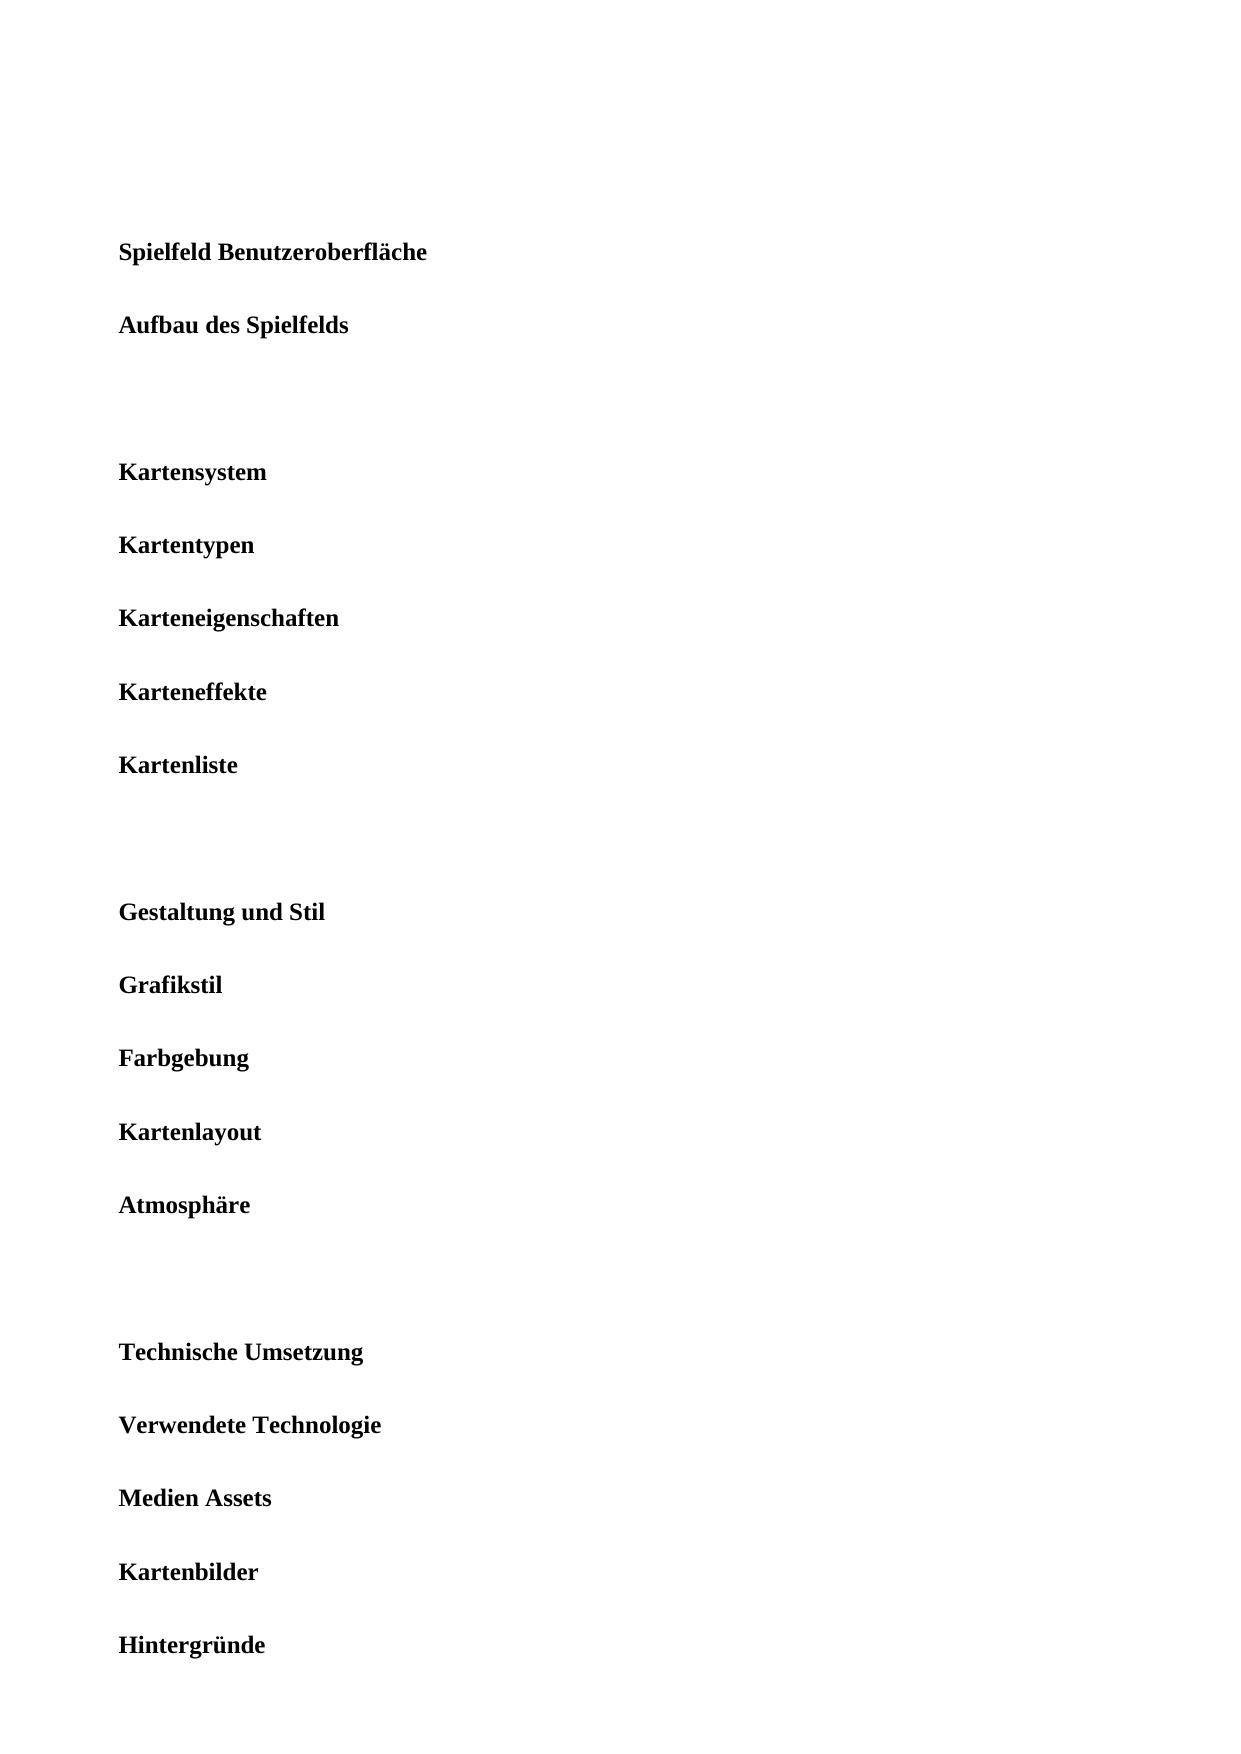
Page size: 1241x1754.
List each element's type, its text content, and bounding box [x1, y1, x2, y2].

subtitle Kartentypen [118, 530, 1122, 559]
subtitle Kartensystem [118, 457, 1122, 485]
subtitle Medien Assets [118, 1483, 1122, 1512]
subtitle Kartenliste [118, 750, 1122, 779]
subtitle Kartenlayout [118, 1117, 1122, 1145]
subtitle Farbgebung [118, 1043, 1122, 1072]
subtitle Technische Umsetzung [118, 1337, 1122, 1365]
subtitle Atmosphäre [118, 1190, 1122, 1219]
subtitle Verwendete Technologie [118, 1410, 1122, 1439]
subtitle Grafikstil [118, 970, 1122, 999]
subtitle Karteneigenschaften [118, 603, 1122, 632]
subtitle Aufbau des Spielfelds [118, 310, 1122, 339]
subtitle Spielfeld Benutzeroberfläche [118, 237, 1122, 265]
subtitle Gestaltung und Stil [118, 897, 1122, 925]
subtitle Karteneffekte [118, 677, 1122, 705]
subtitle Kartenbilder [118, 1557, 1122, 1585]
subtitle Hintergründe [118, 1630, 1122, 1659]
